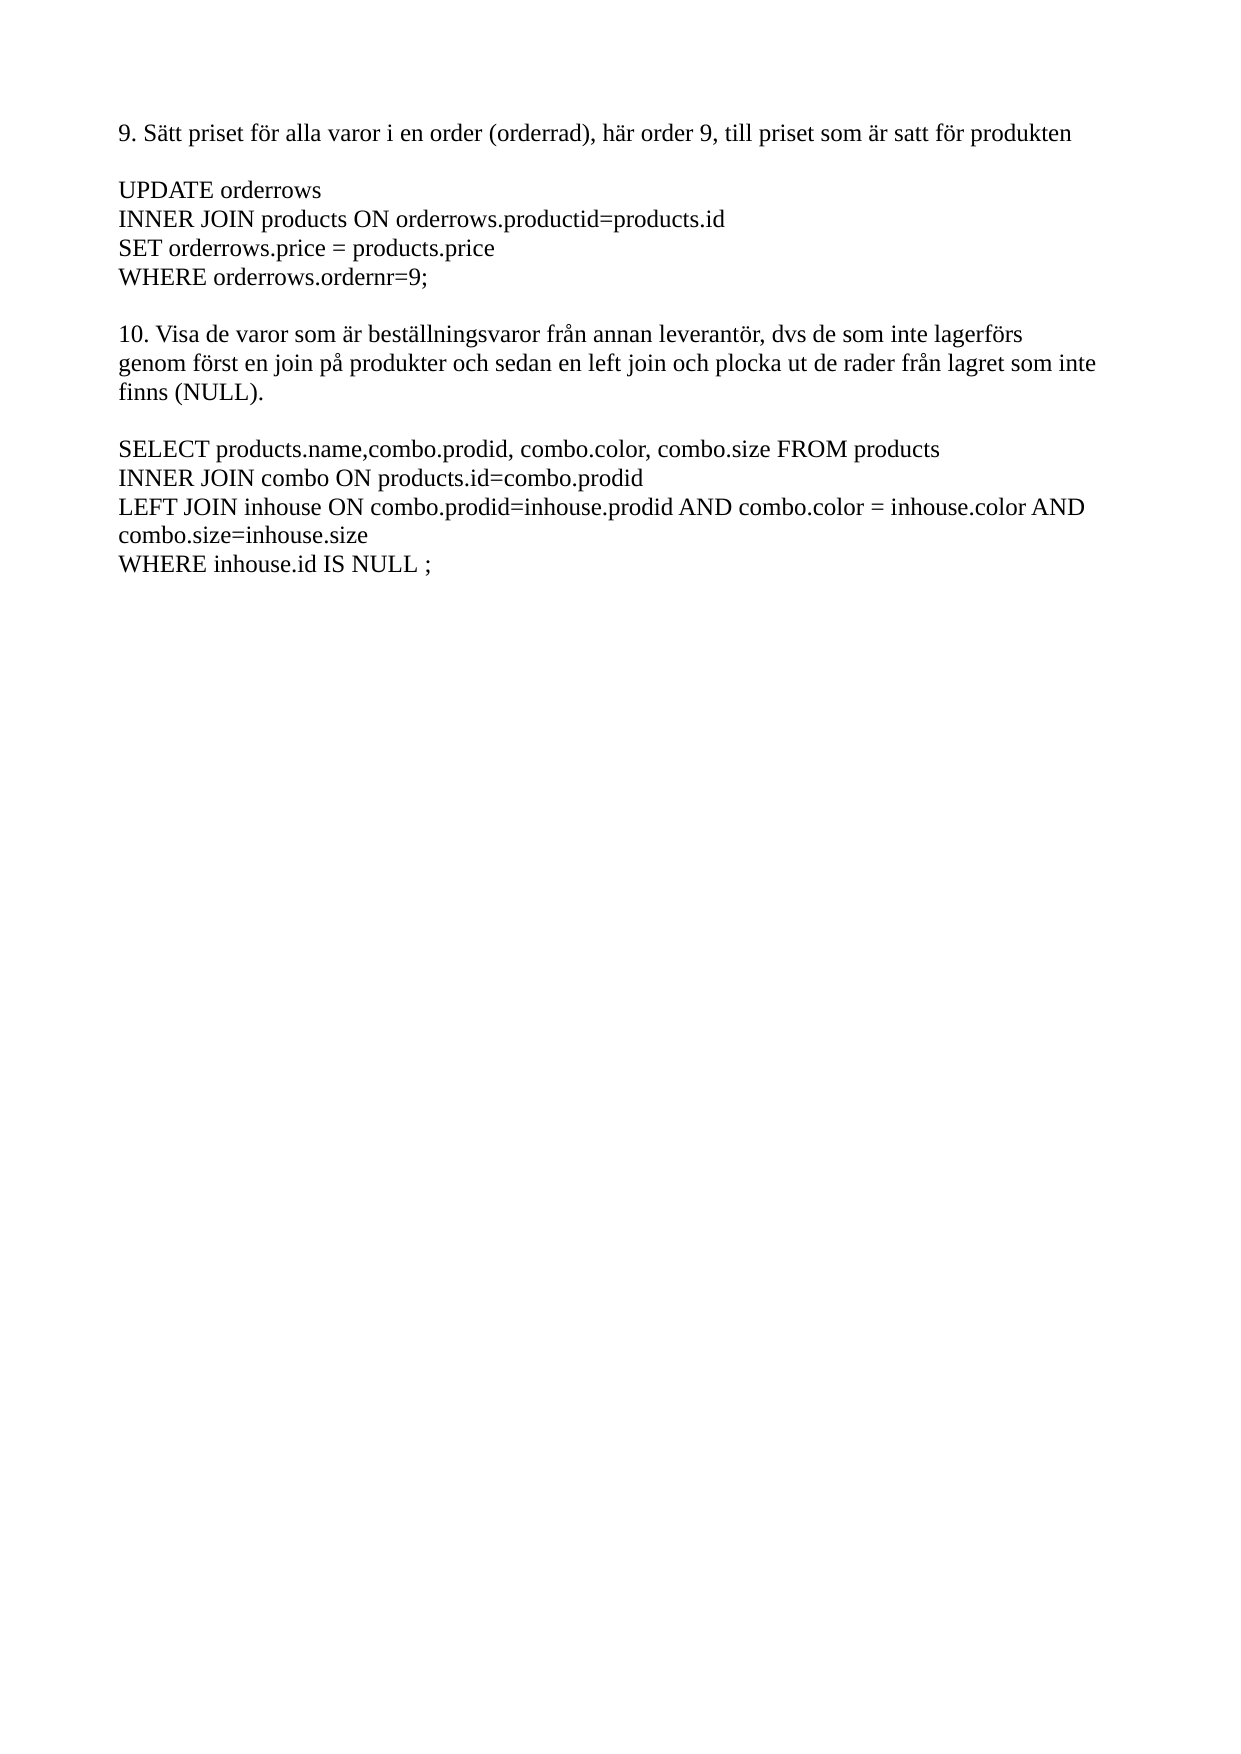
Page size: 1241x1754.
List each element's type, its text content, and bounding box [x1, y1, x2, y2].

text WHERE inhouse.id IS NULL ; [118, 549, 1122, 607]
text INNER JOIN combo ON products.id=combo.prodid [118, 463, 1122, 492]
text UPDATE orderrows [118, 176, 1122, 204]
text SET orderrows.price = products.price [118, 233, 1122, 262]
text INNER JOIN products ON orderrows.productid=products.id [118, 204, 1122, 233]
text 10. Visa de varor som är beställningsvaror från annan leverantör, dvs de som inte lagerförs genom först en join på produkter och sedan en left join och plocka ut de rader från lagret som inte finns (NULL). [118, 319, 1122, 434]
text LEFT JOIN inhouse ON combo.prodid=inhouse.prodid AND combo.color = inhouse.color AND combo.size=inhouse.size [118, 492, 1122, 549]
text 9. Sätt priset för alla varor i en order (orderrad), här order 9, till priset som är satt för produkten [118, 118, 1122, 147]
text SELECT products.name,combo.prodid, combo.color, combo.size FROM products [118, 434, 1122, 463]
text WHERE orderrows.ordernr=9; [118, 262, 1122, 291]
